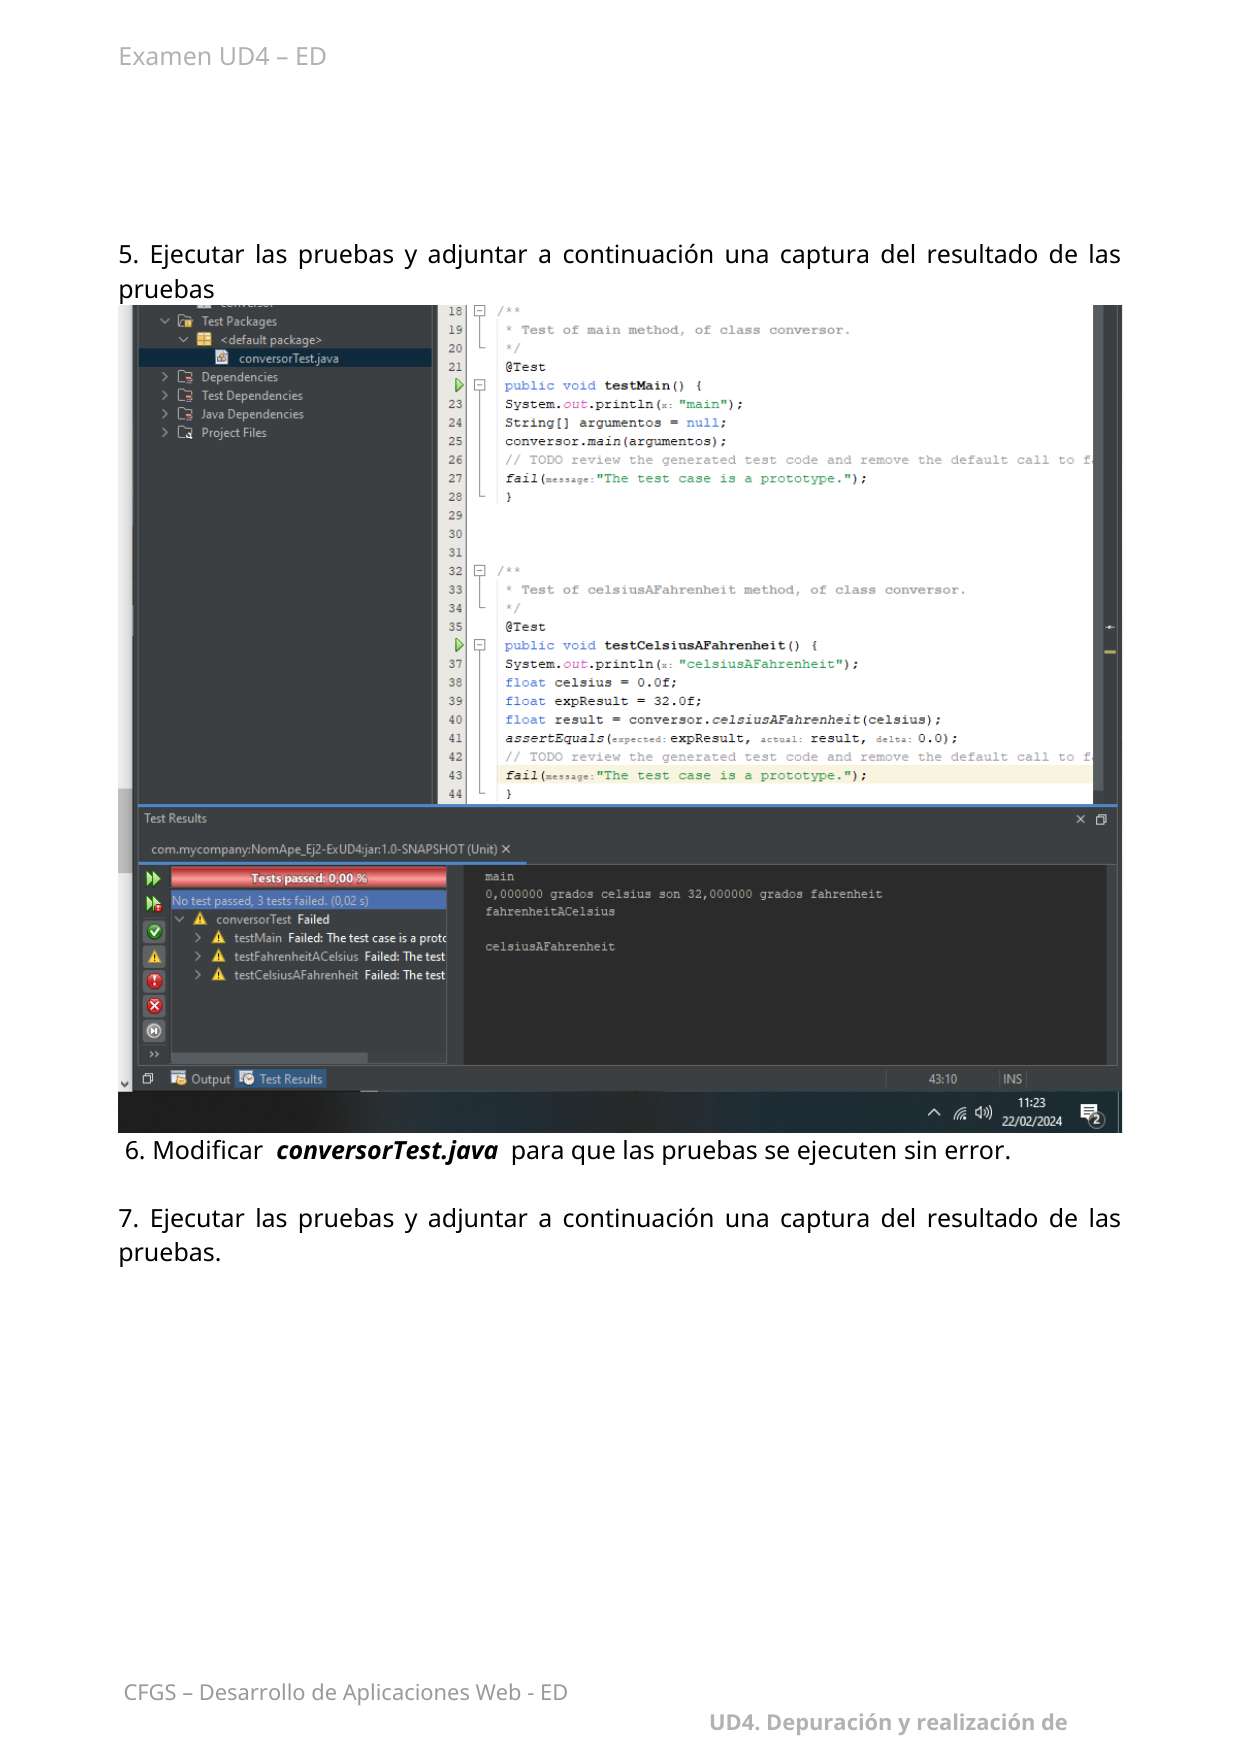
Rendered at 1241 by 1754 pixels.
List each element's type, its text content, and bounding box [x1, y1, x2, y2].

text 5. Ejecutar las pruebas y adjuntar a continuación una captura del resultado de las pruebas [118, 237, 1122, 305]
picture [118, 305, 1123, 1133]
text 7. Ejecutar las pruebas y adjuntar a continuación una captura del resultado de las pruebas. [118, 1201, 1122, 1269]
text 6. Modificar conversorTest.java para que las pruebas se ejecuten sin error. [118, 1133, 1122, 1167]
